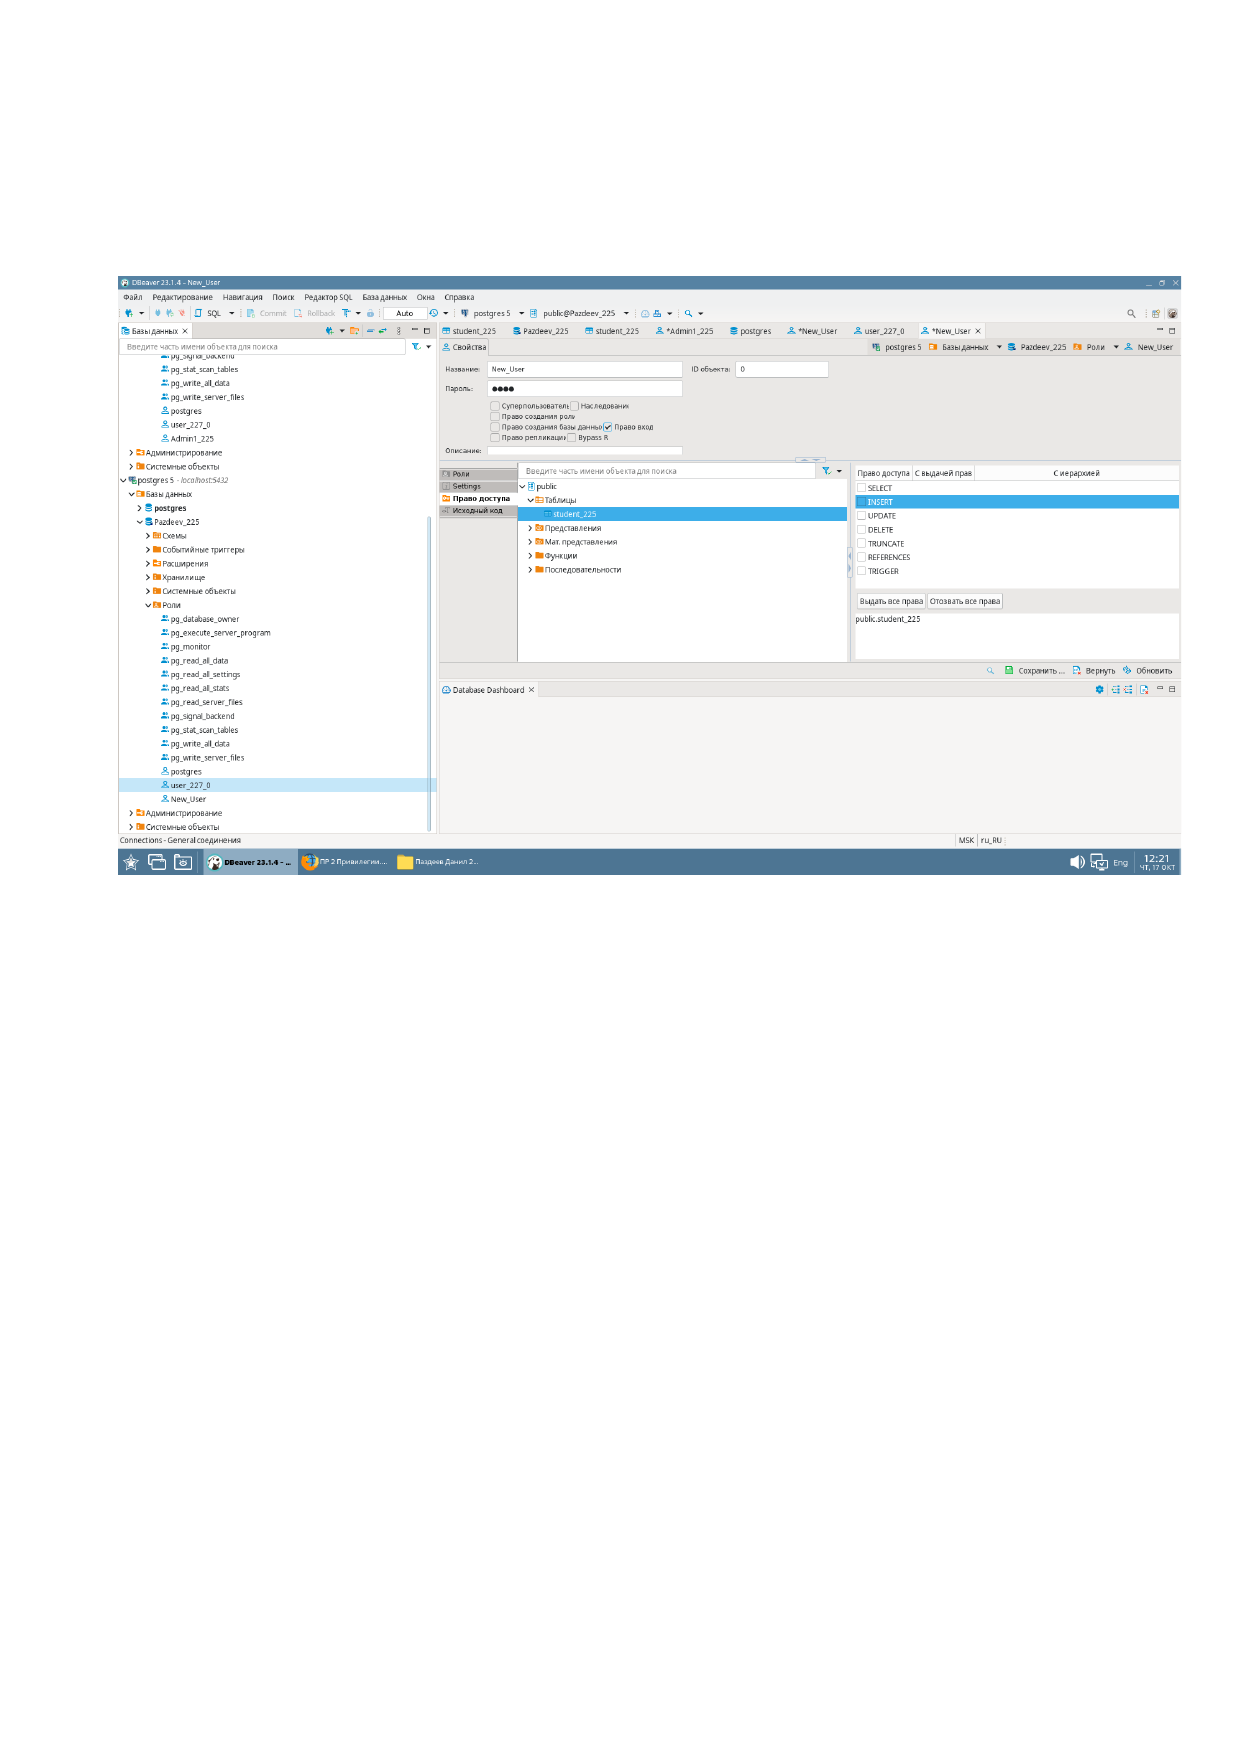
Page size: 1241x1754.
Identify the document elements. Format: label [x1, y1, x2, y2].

picture [118, 276, 1182, 875]
